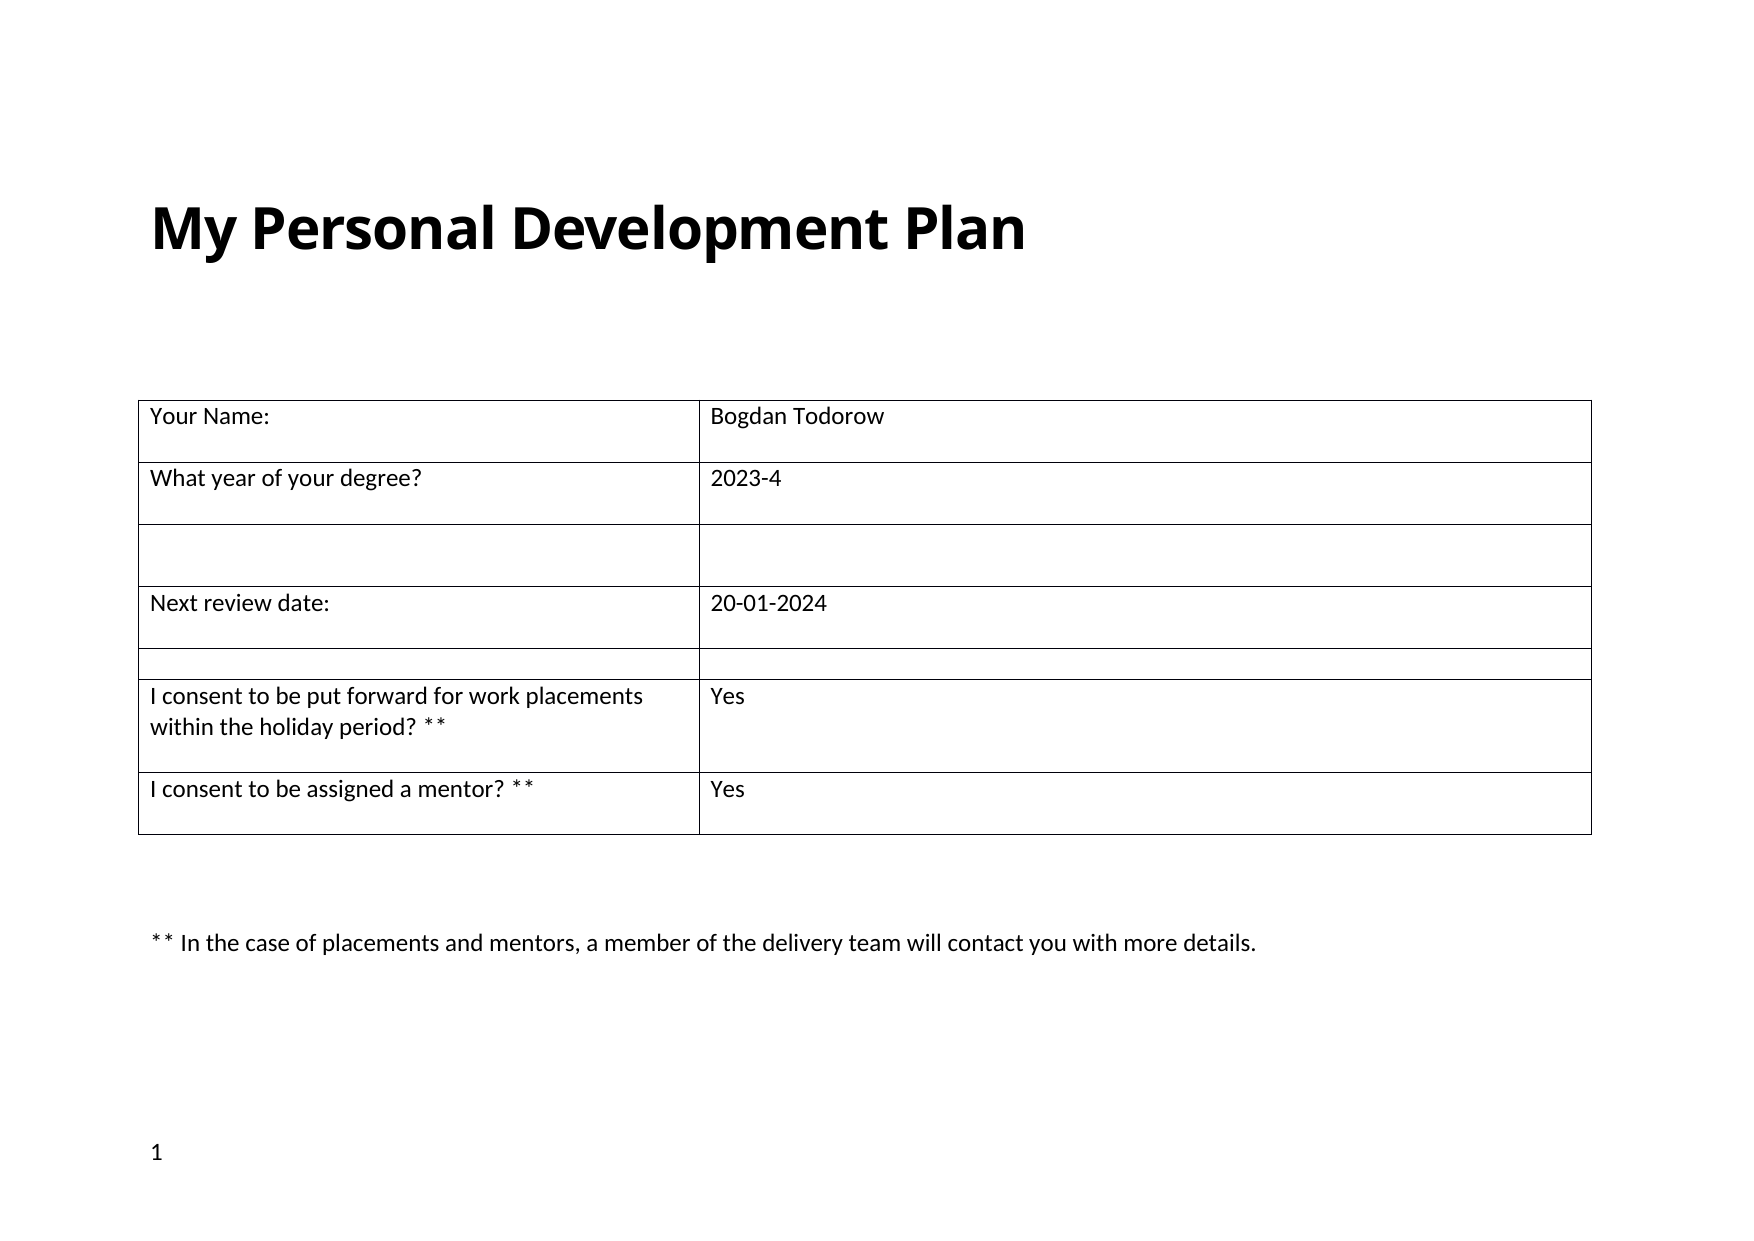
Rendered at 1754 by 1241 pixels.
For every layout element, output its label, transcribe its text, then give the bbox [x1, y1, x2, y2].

table_cell I consent to be put forward for work placements within the holiday period? ** [139, 680, 699, 772]
title My Personal Development Plan [150, 187, 1604, 267]
table_cell I consent to be assigned a mentor? ** [139, 773, 699, 834]
table_cell [139, 525, 699, 586]
table_cell Yes [700, 773, 1591, 834]
table_cell [139, 649, 699, 679]
table_header Bogdan Todorow [700, 401, 1591, 462]
table_cell [700, 649, 1591, 679]
table_cell Next review date: [139, 587, 699, 648]
text ** In the case of placements and mentors, a member of the delivery team will contact you with more details. [150, 927, 1604, 957]
table_cell 2023-4 [700, 463, 1591, 524]
table_cell Yes [700, 680, 1591, 772]
table_header Your Name: [139, 401, 699, 462]
table_cell [700, 525, 1591, 586]
table_cell What year of your degree? [139, 463, 699, 524]
table_cell 20-01-2024 [700, 587, 1591, 648]
